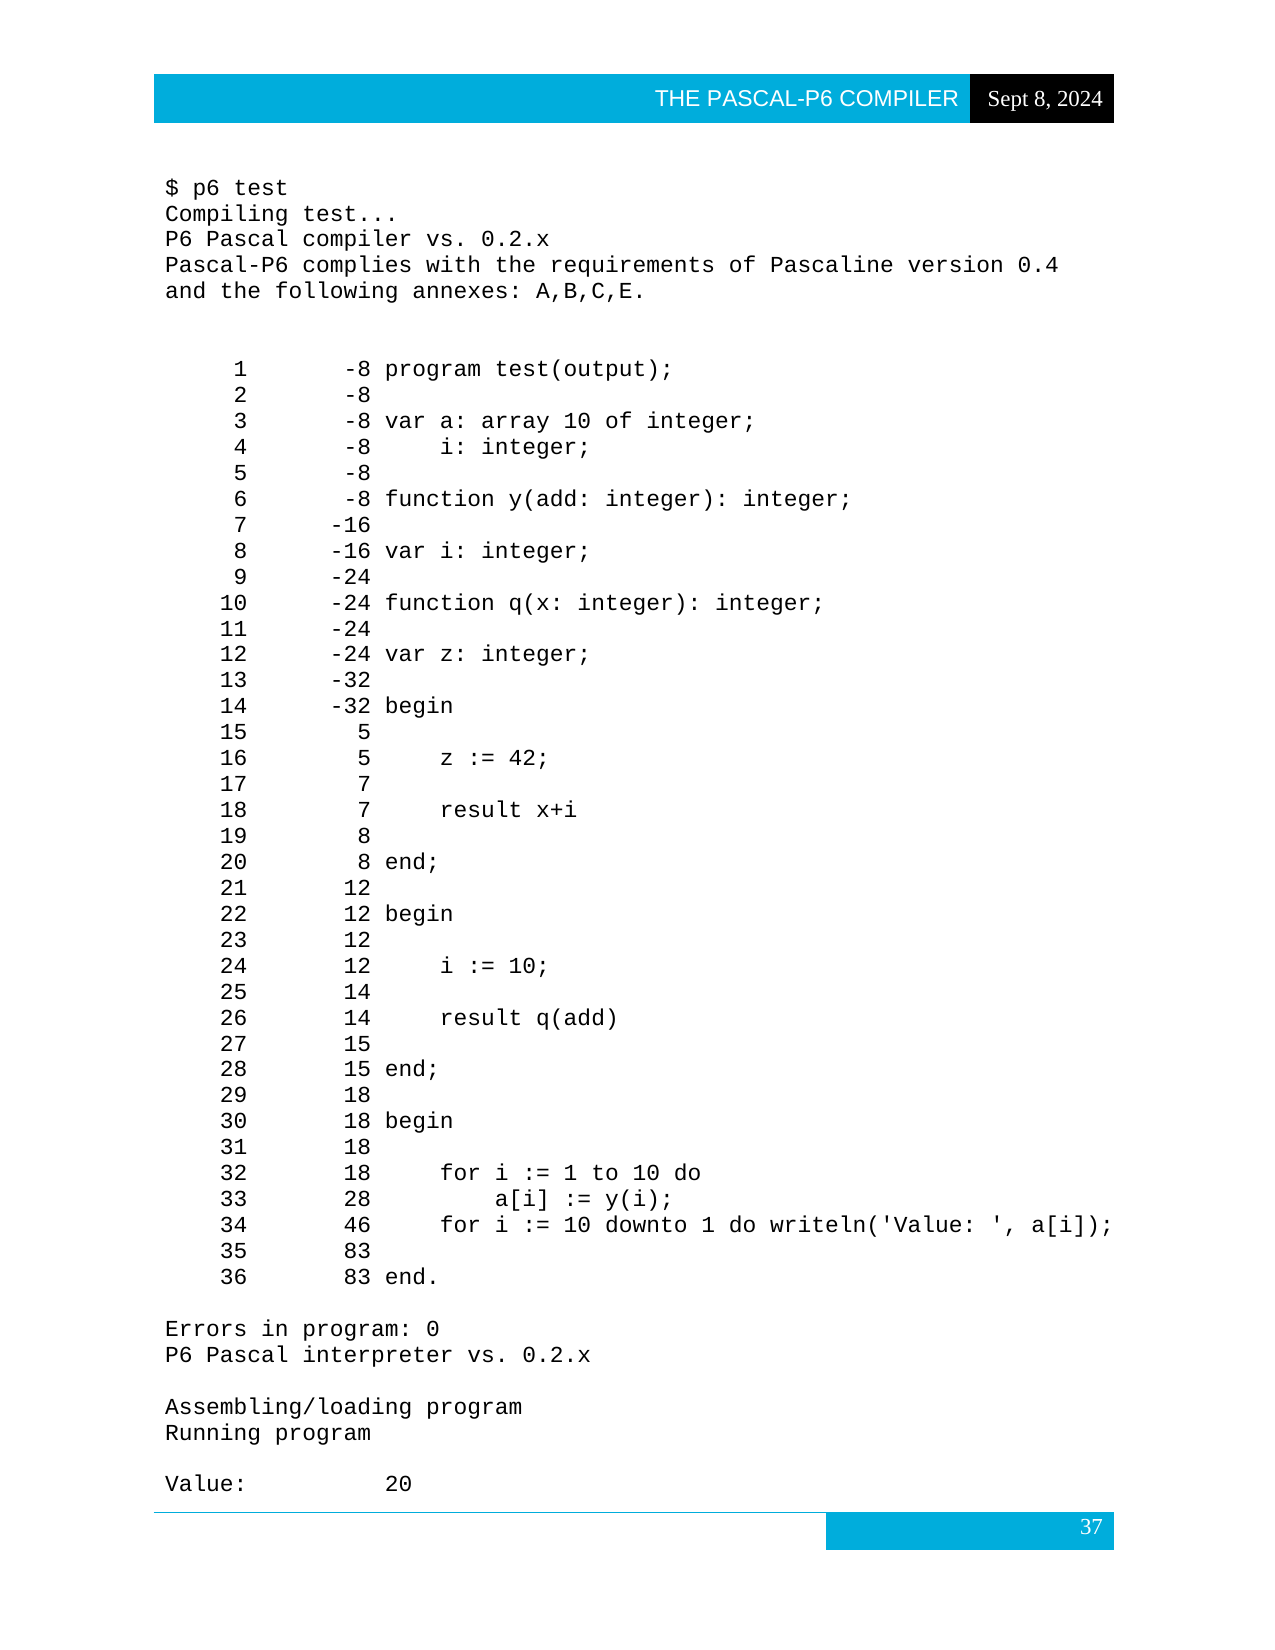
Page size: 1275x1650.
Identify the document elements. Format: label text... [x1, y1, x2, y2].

text Assembling/loading program [165, 1395, 1125, 1421]
text 16 5 z := 42; [165, 747, 1125, 772]
text 26 14 result q(add) [165, 1006, 1125, 1032]
text 21 12 [165, 876, 1125, 902]
text 4 -8 i: integer; [165, 435, 1125, 461]
text 15 5 [165, 721, 1125, 747]
text 8 -16 var i: integer; [165, 539, 1125, 565]
text 14 -32 begin [165, 695, 1125, 721]
text Value: 20 [165, 1473, 1125, 1499]
text 20 8 end; [165, 850, 1125, 876]
text and the following annexes: A,B,C,E. [165, 280, 1125, 306]
text 1 -8 program test(output); [165, 357, 1125, 383]
text 25 14 [165, 980, 1125, 1006]
text 13 -32 [165, 669, 1125, 695]
text 6 -8 function y(add: integer): integer; [165, 487, 1125, 513]
text 2 -8 [165, 383, 1125, 409]
text 5 -8 [165, 461, 1125, 487]
text Compiling test... [165, 202, 1125, 228]
text 12 -24 var z: integer; [165, 643, 1125, 669]
text $ p6 test [165, 176, 1125, 202]
text 33 28 a[i] := y(i); [165, 1187, 1125, 1213]
text 10 -24 function q(x: integer): integer; [165, 591, 1125, 617]
text P6 Pascal interpreter vs. 0.2.x [165, 1343, 1125, 1369]
text 19 8 [165, 824, 1125, 850]
text Pascal-P6 complies with the requirements of Pascaline version 0.4 [165, 254, 1125, 280]
text 24 12 i := 10; [165, 954, 1125, 980]
text 9 -24 [165, 565, 1125, 591]
text P6 Pascal compiler vs. 0.2.x [165, 228, 1125, 254]
text 22 12 begin [165, 902, 1125, 928]
text Running program [165, 1421, 1125, 1447]
text 3 -8 var a: array 10 of integer; [165, 409, 1125, 435]
text 27 15 [165, 1032, 1125, 1058]
text 35 83 [165, 1239, 1125, 1265]
text Errors in program: 0 [165, 1317, 1125, 1343]
text 30 18 begin [165, 1110, 1125, 1136]
text 34 46 for i := 10 downto 1 do writeln('Value: ', a[i]); [165, 1213, 1125, 1239]
text 31 18 [165, 1136, 1125, 1162]
text 36 83 end. [165, 1265, 1125, 1291]
text 11 -24 [165, 617, 1125, 643]
text 18 7 result x+i [165, 798, 1125, 824]
text 7 -16 [165, 513, 1125, 539]
text 17 7 [165, 772, 1125, 798]
text 28 15 end; [165, 1058, 1125, 1084]
text 23 12 [165, 928, 1125, 954]
text 29 18 [165, 1084, 1125, 1110]
text 32 18 for i := 1 to 10 do [165, 1162, 1125, 1187]
